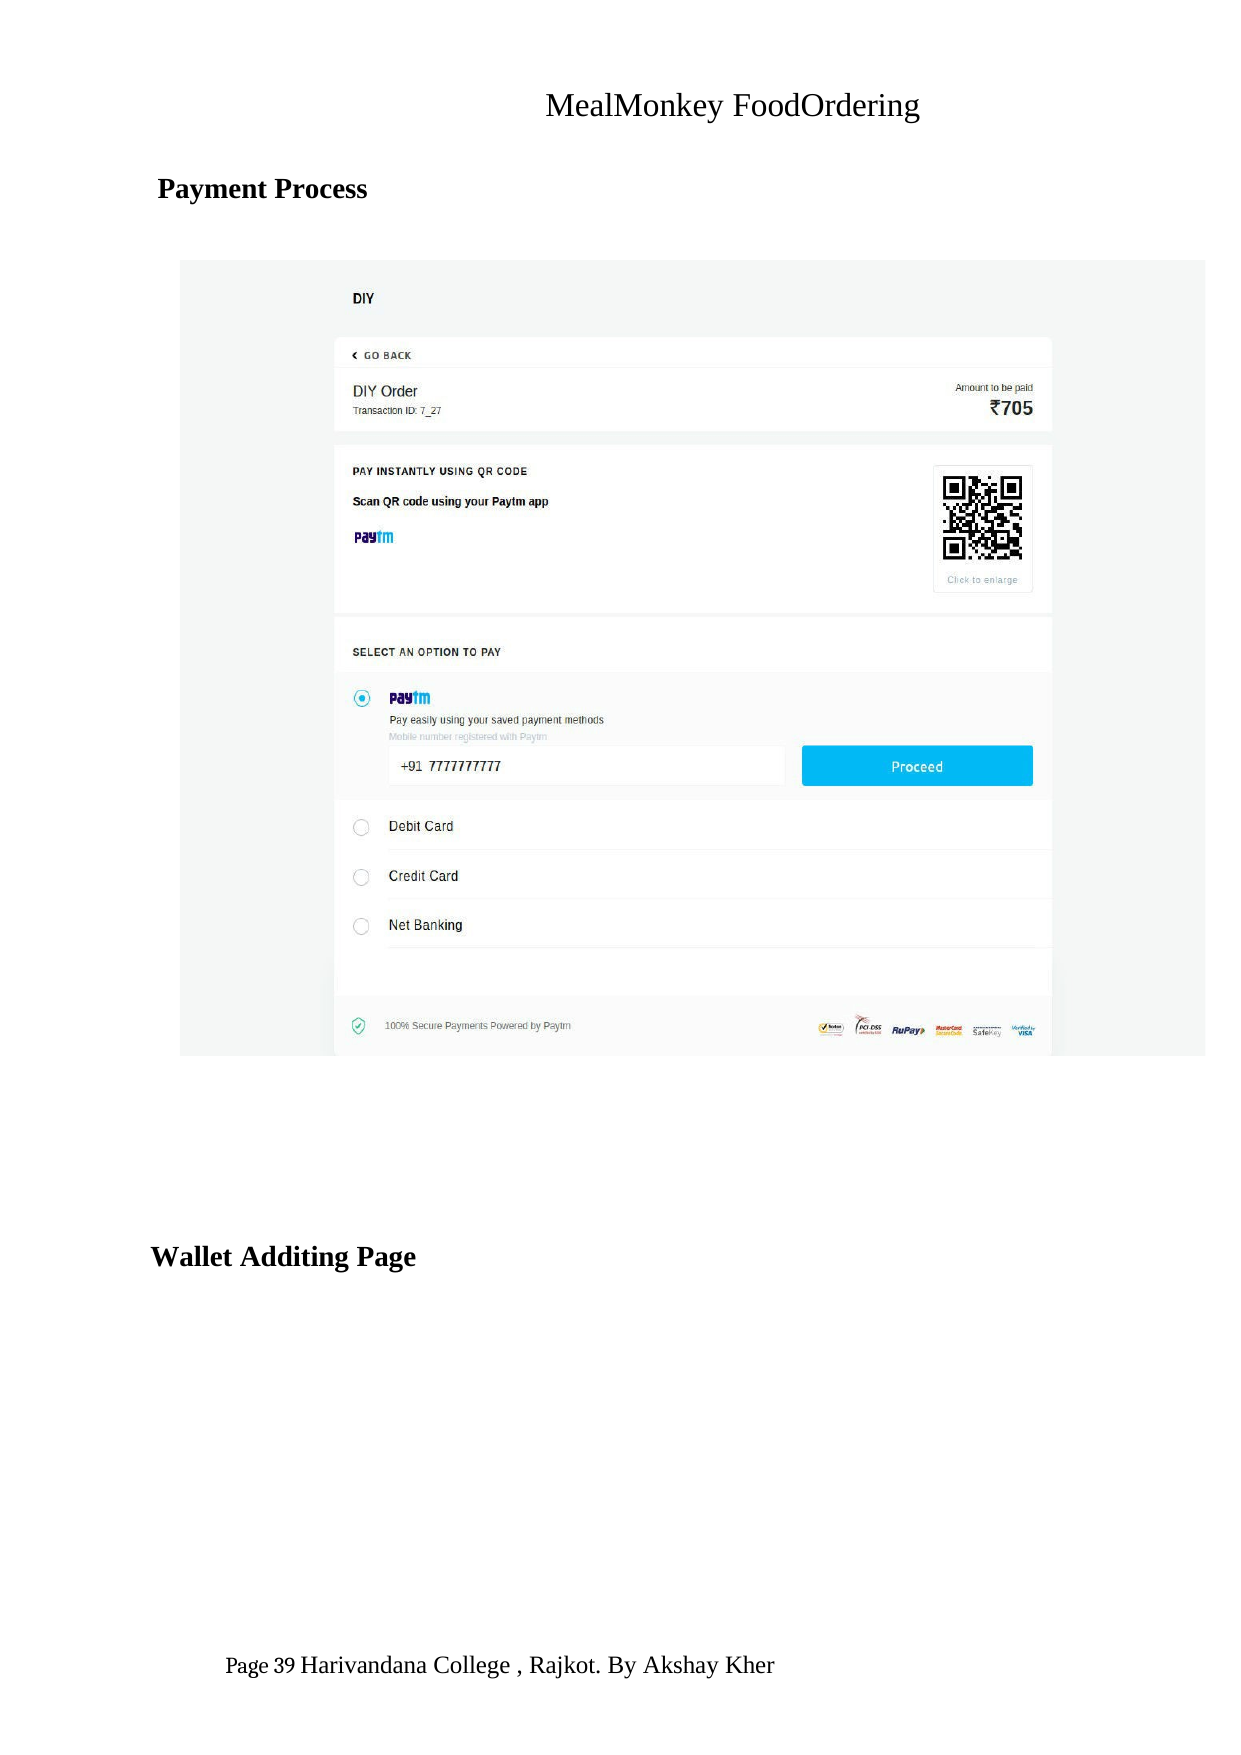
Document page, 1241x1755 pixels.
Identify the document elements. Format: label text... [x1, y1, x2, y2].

picture [179, 260, 1206, 1056]
text Payment Process [150, 172, 1209, 205]
text Wallet Additing Page [150, 1239, 1209, 1273]
